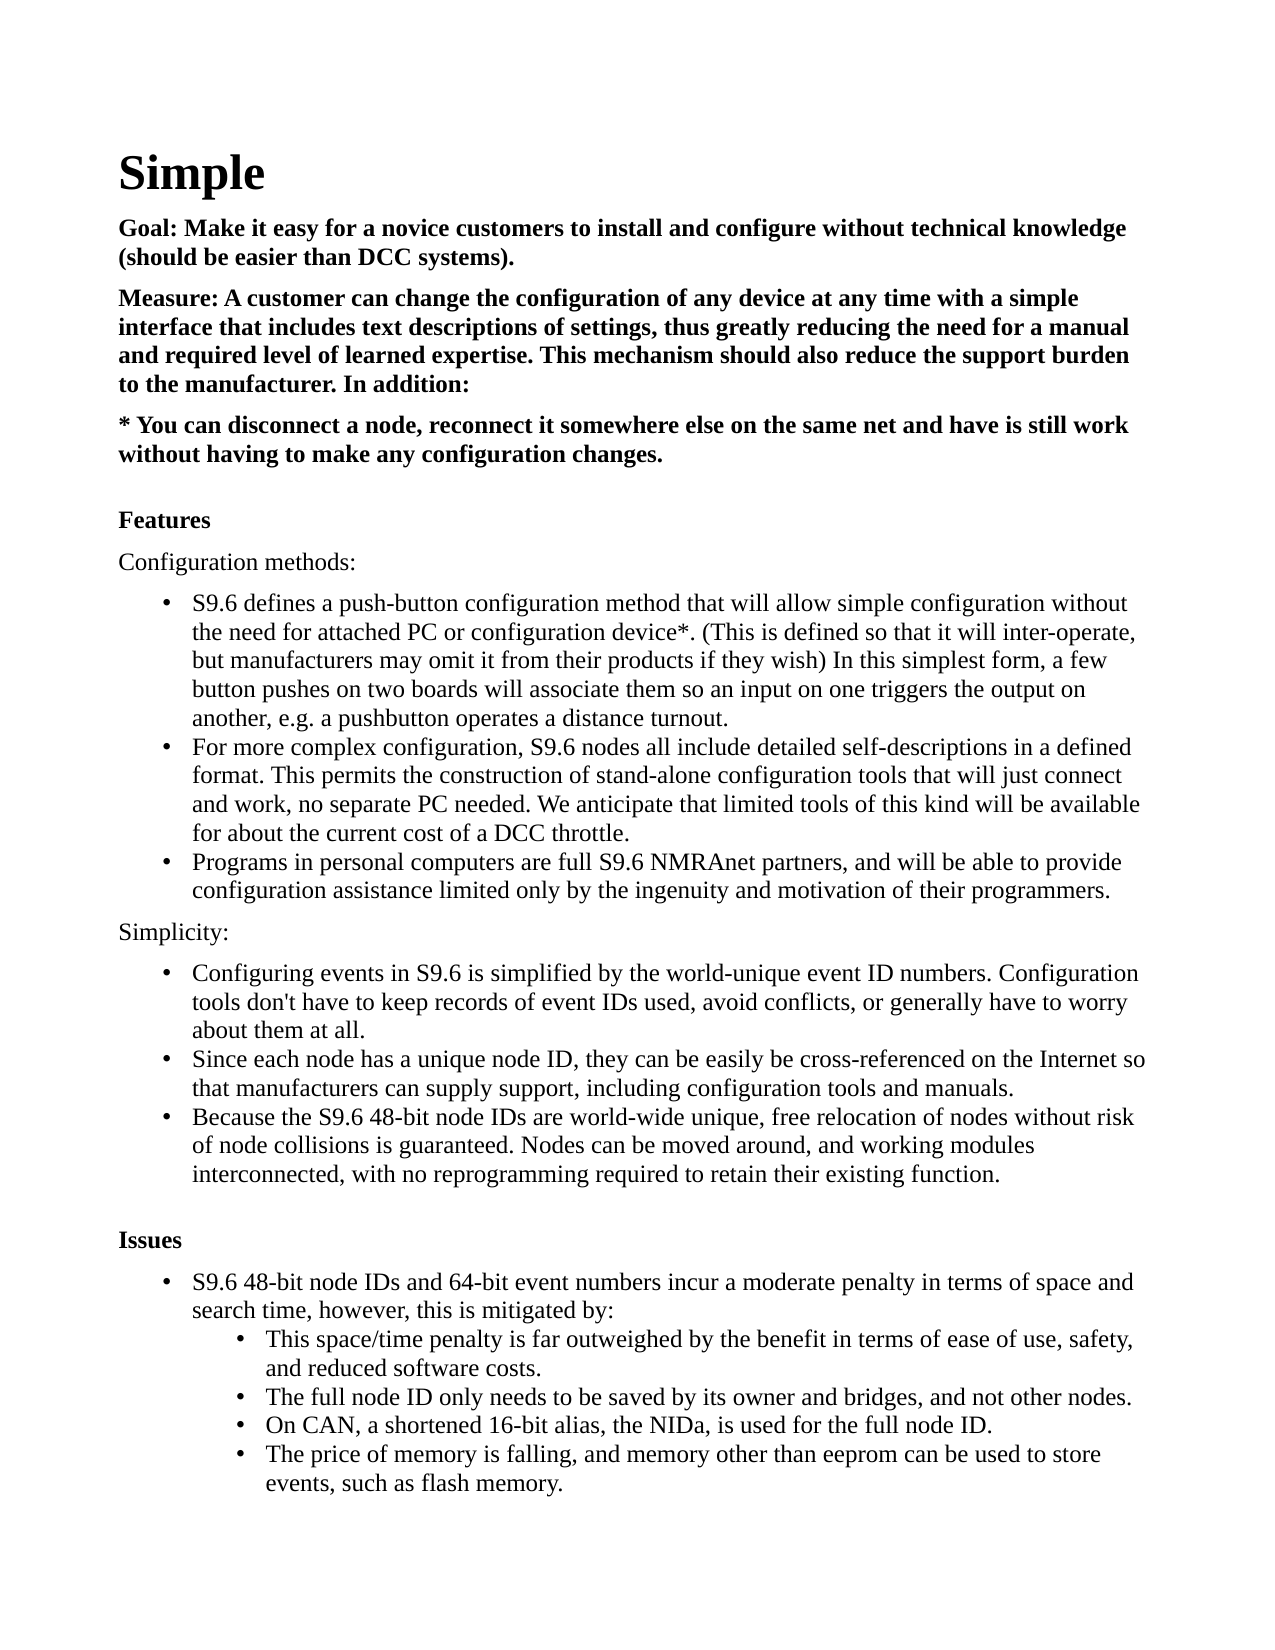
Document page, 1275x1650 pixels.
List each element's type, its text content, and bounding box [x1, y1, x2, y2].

list Programs in personal computers are full S9.6 NMRAnet partners, and will be able to provide configuration assistance limited only by the ingenuity and motivation of their programmers. [162, 847, 1157, 904]
subtitle Issues [118, 1226, 1157, 1254]
text Goal: Make it easy for a novice customers to install and configure without technical knowledge (should be easier than DCC systems). [118, 213, 1157, 271]
list On CAN, a shortened 16-bit alias, the NIDa, is used for the full node ID. [236, 1411, 1157, 1439]
subtitle Simple [118, 143, 1157, 201]
list Configuring events in S9.6 is simplified by the world-unique event ID numbers. Configuration tools don't have to keep records of event IDs used, avoid conflicts, or generally have to worry about them at all. [162, 958, 1157, 1044]
text Simplicity: [118, 917, 1157, 946]
text Configuration methods: [118, 547, 1157, 576]
list For more complex configuration, S9.6 nodes all include detailed self-descriptions in a defined format. This permits the construction of stand-alone configuration tools that will just connect and work, no separate PC needed. We anticipate that limited tools of this kind will be available for about the current cost of a DCC throttle. [162, 732, 1157, 847]
list S9.6 48-bit node IDs and 64-bit event numbers incur a moderate penalty in terms of space and search time, however, this is mitigated by: [162, 1267, 1157, 1324]
text * You can disconnect a node, reconnect it somewhere else on the same net and have is still work without having to make any configuration changes. [118, 411, 1157, 468]
list The full node ID only needs to be saved by its owner and bridges, and not other nodes. [236, 1382, 1157, 1411]
list The price of memory is falling, and memory other than eeprom can be used to store events, such as flash memory. [236, 1439, 1157, 1497]
subtitle Features [118, 506, 1157, 534]
list This space/time penalty is far outweighed by the benefit in terms of ease of use, safety, and reduced software costs. [236, 1324, 1157, 1382]
list Since each node has a unique node ID, they can be easily be cross-referenced on the Internet so that manufacturers can supply support, including configuration tools and manuals. [162, 1044, 1157, 1102]
text Measure: A customer can change the configuration of any device at any time with a simple interface that includes text descriptions of settings, thus greatly reducing the need for a manual and required level of learned expertise. This mechanism should also reduce the support burden to the manufacturer. In addition: [118, 283, 1157, 398]
list Because the S9.6 48-bit node IDs are world-wide unique, free relocation of nodes without risk of node collisions is guaranteed. Nodes can be moved around, and working modules interconnected, with no reprogramming required to retain their existing function. [162, 1102, 1157, 1188]
list S9.6 defines a push-button configuration method that will allow simple configuration without the need for attached PC or configuration device*. (This is defined so that it will inter-operate, but manufacturers may omit it from their products if they wish) In this simplest form, a few button pushes on two boards will associate them so an input on one triggers the output on another, e.g. a pushbutton operates a distance turnout. [162, 588, 1157, 732]
